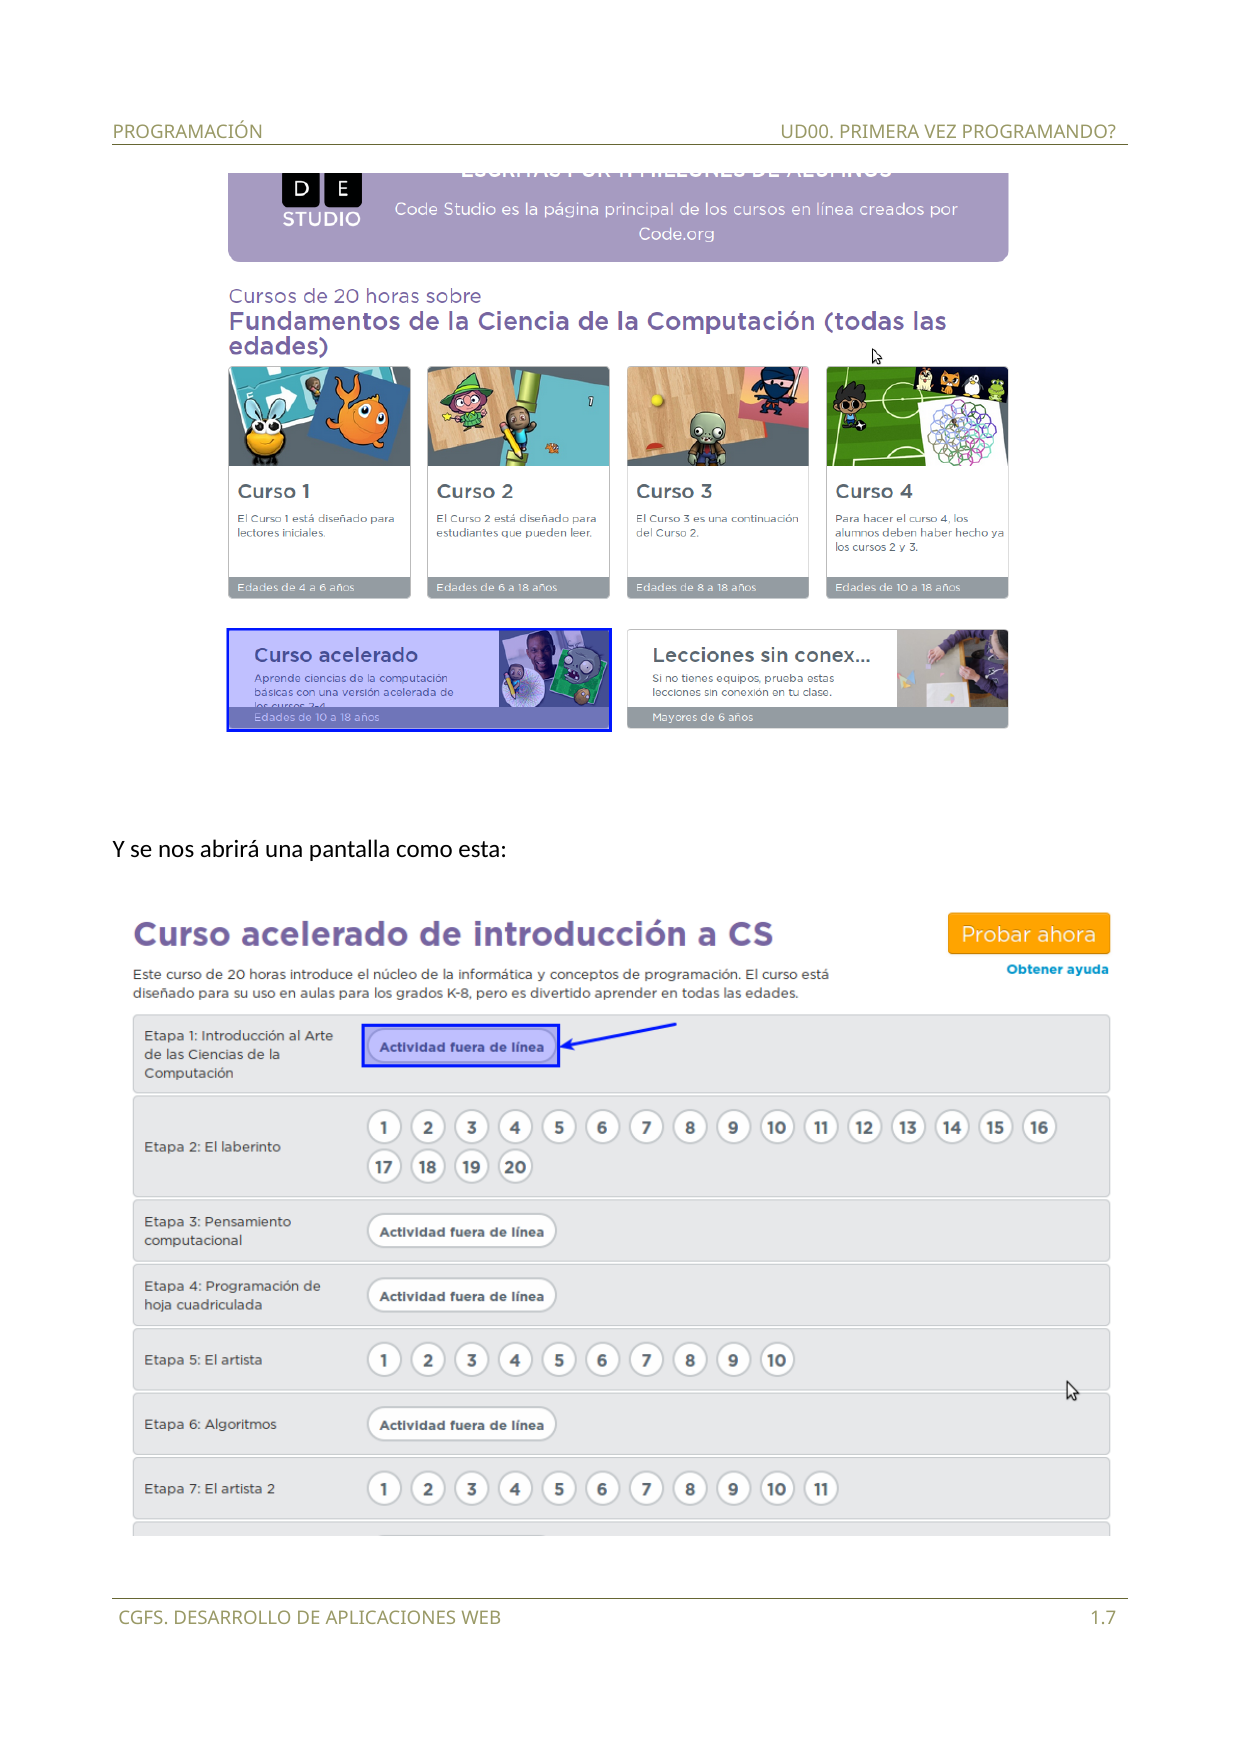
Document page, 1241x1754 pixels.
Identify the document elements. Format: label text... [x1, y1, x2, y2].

picture [212, 173, 1028, 748]
picture [112, 870, 1128, 1536]
text Y se nos abrirá una pantalla como esta: [112, 833, 1128, 864]
